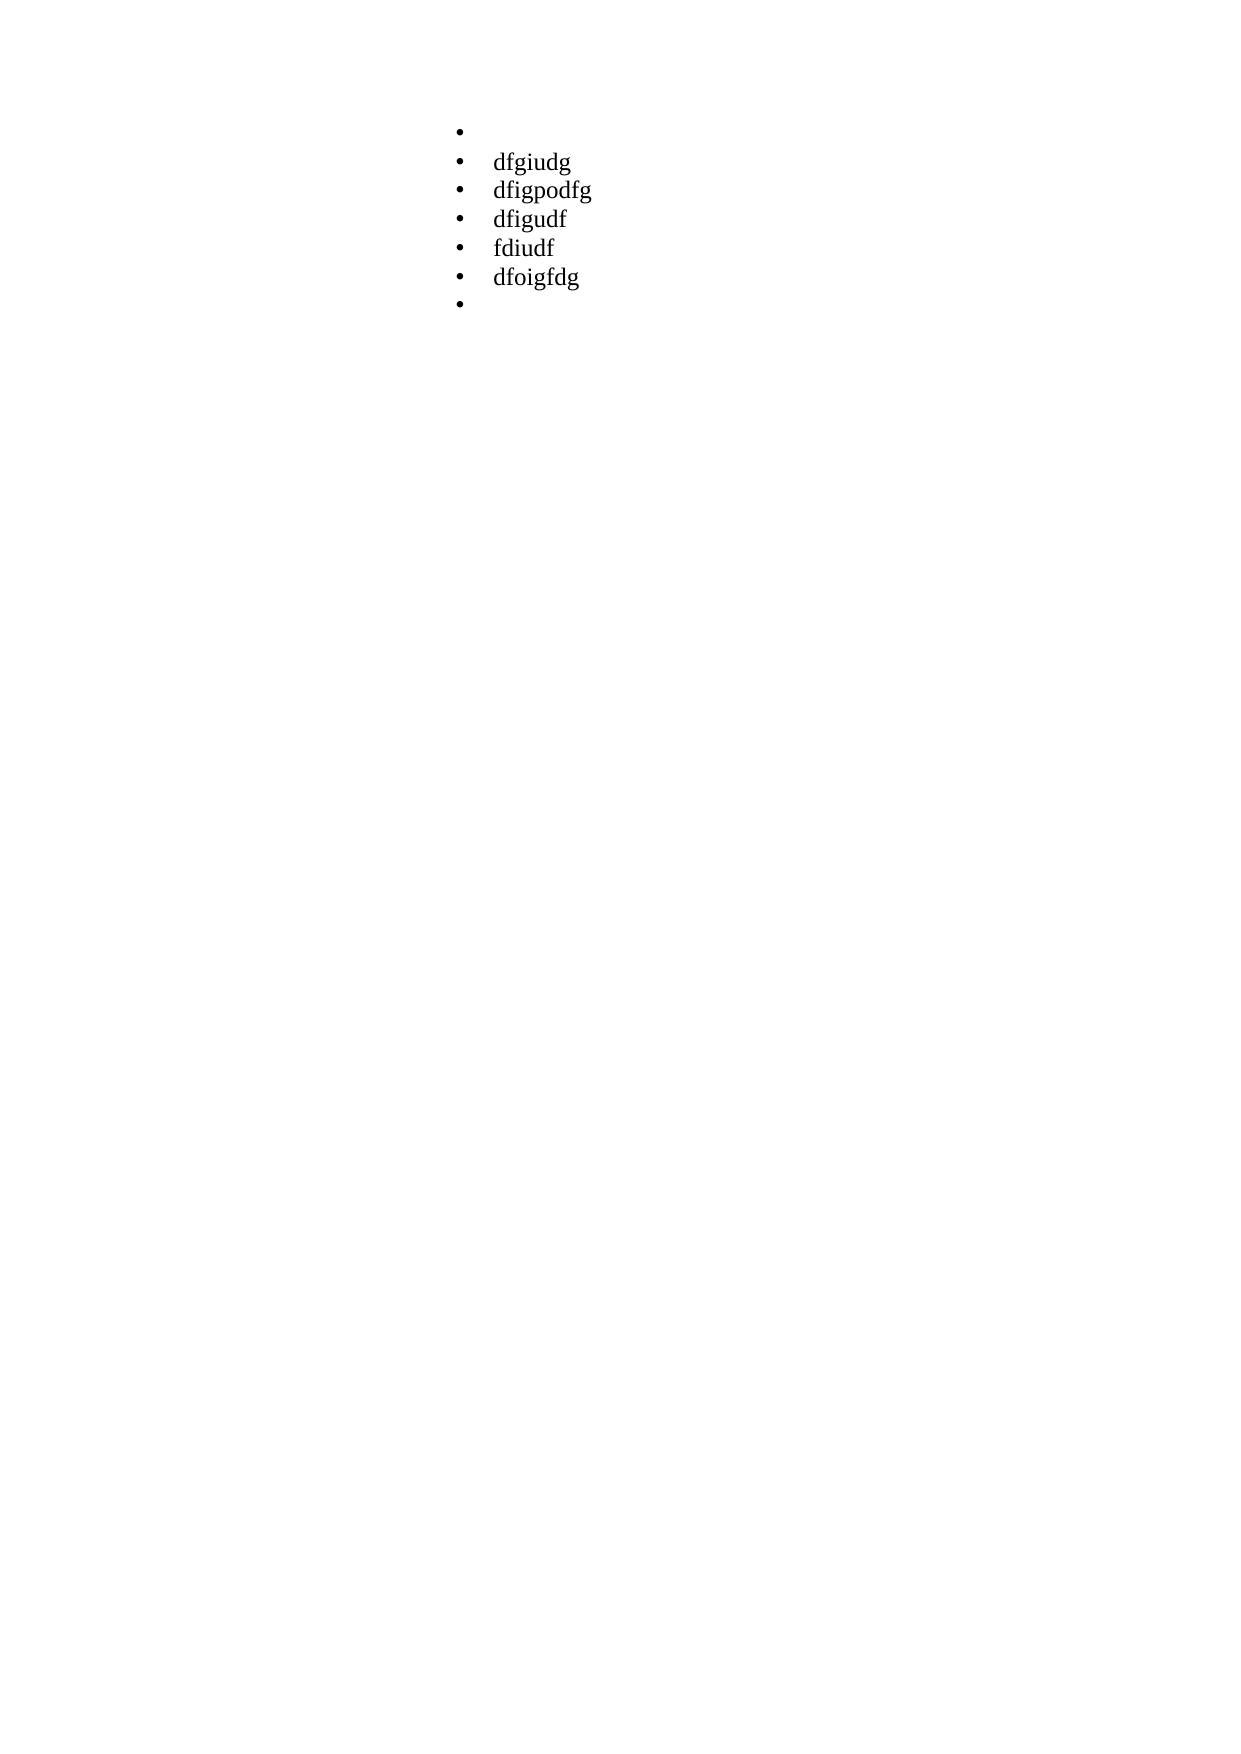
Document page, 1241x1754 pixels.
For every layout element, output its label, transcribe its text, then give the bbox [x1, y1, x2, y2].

subtitle fdiudf [456, 233, 1122, 262]
subtitle dfigudf [456, 204, 1122, 233]
subtitle dfgiudg [456, 147, 1122, 176]
subtitle dfoigfdg [456, 262, 1122, 291]
subtitle dfigpodfg [456, 176, 1122, 204]
